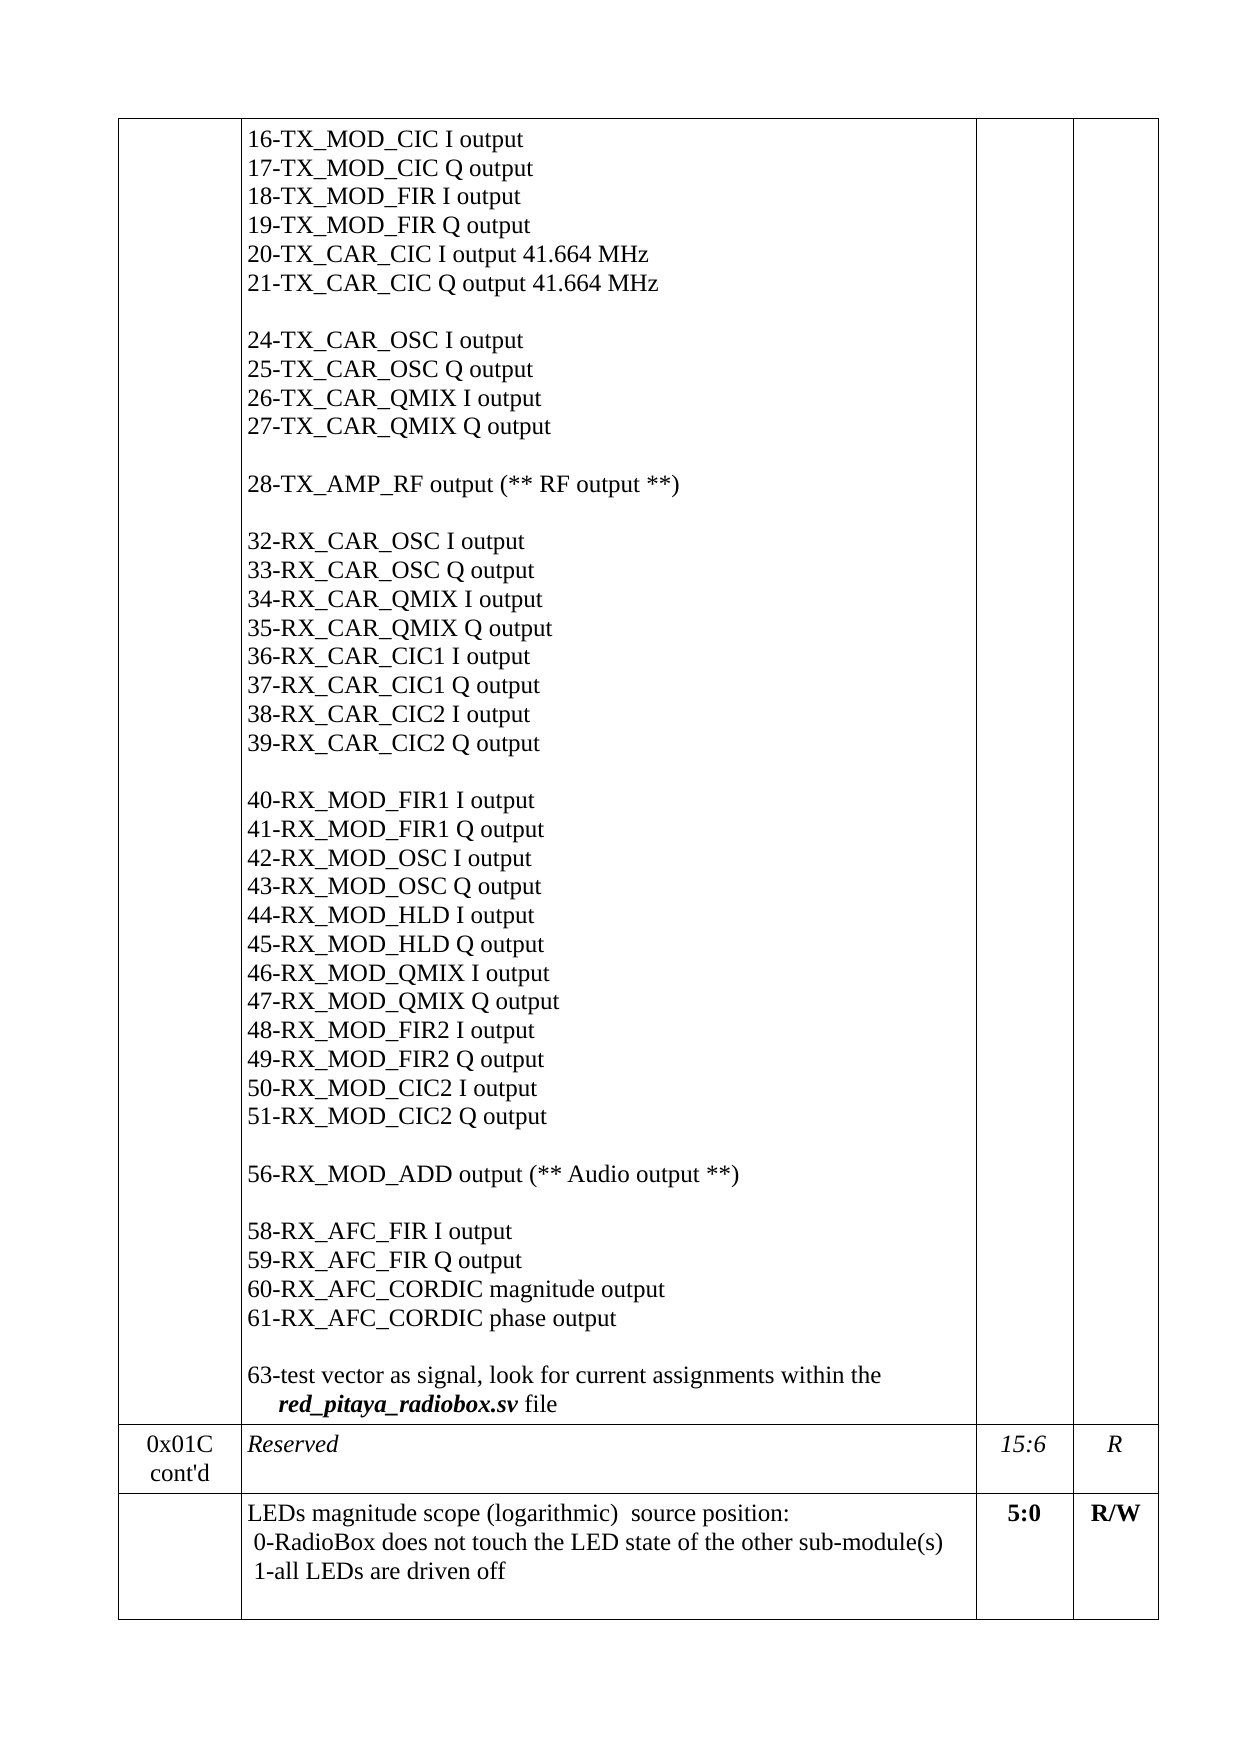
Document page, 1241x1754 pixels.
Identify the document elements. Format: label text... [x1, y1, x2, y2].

table_cell LEDs magnitude scope (logarithmic) source position: 0-RadioBox does not touch the LED state of the other sub-module(s) 1-all LEDs are driven off [242, 1494, 976, 1619]
table_cell 16-TX_MOD_CIC I output 17-TX_MOD_CIC Q output 18-TX_MOD_FIR I output 19-TX_MOD_FIR Q output 20-TX_CAR_CIC I output 41.664 MHz 21-TX_CAR_CIC Q output 41.664 MHz 24-TX_CAR_OSC I output 25-TX_CAR_OSC Q output 26-TX_CAR_QMIX I output 27-TX_CAR_QMIX Q output 28-TX_AMP_RF output (** RF output **) 32-RX_CAR_OSC I output 33-RX_CAR_OSC Q output 34-RX_CAR_QMIX I output 35-RX_CAR_QMIX Q output 36-RX_CAR_CIC1 I output 37-RX_CAR_CIC1 Q output 38-RX_CAR_CIC2 I output 39-RX_CAR_CIC2 Q output 40-RX_MOD_FIR1 I output 41-RX_MOD_FIR1 Q output 42-RX_MOD_OSC I output 43-RX_MOD_OSC Q output 44-RX_MOD_HLD I output 45-RX_MOD_HLD Q output 46-RX_MOD_QMIX I output 47-RX_MOD_QMIX Q output 48-RX_MOD_FIR2 I output 49-RX_MOD_FIR2 Q output 50-RX_MOD_CIC2 I output 51-RX_MOD_CIC2 Q output 56-RX_MOD_ADD output (** Audio output **) 58-RX_AFC_FIR I output 59-RX_AFC_FIR Q output 60-RX_AFC_CORDIC magnitude output 61-RX_AFC_CORDIC phase output 63-test vector as signal, look for current assignments within the red_pitaya_radiobox.sv file [242, 119, 976, 1423]
table_cell Reserved [242, 1425, 976, 1492]
table_cell R [1074, 1425, 1158, 1492]
table_cell R/W [1074, 1494, 1158, 1619]
table_cell [977, 119, 1073, 1423]
table_cell 15:6 [977, 1425, 1073, 1492]
table_cell 0x01C cont'd [119, 1425, 241, 1492]
table_cell [1074, 119, 1158, 1423]
table_cell 5:0 [977, 1494, 1073, 1619]
table_cell [119, 1494, 241, 1619]
table_cell [119, 119, 241, 1423]
